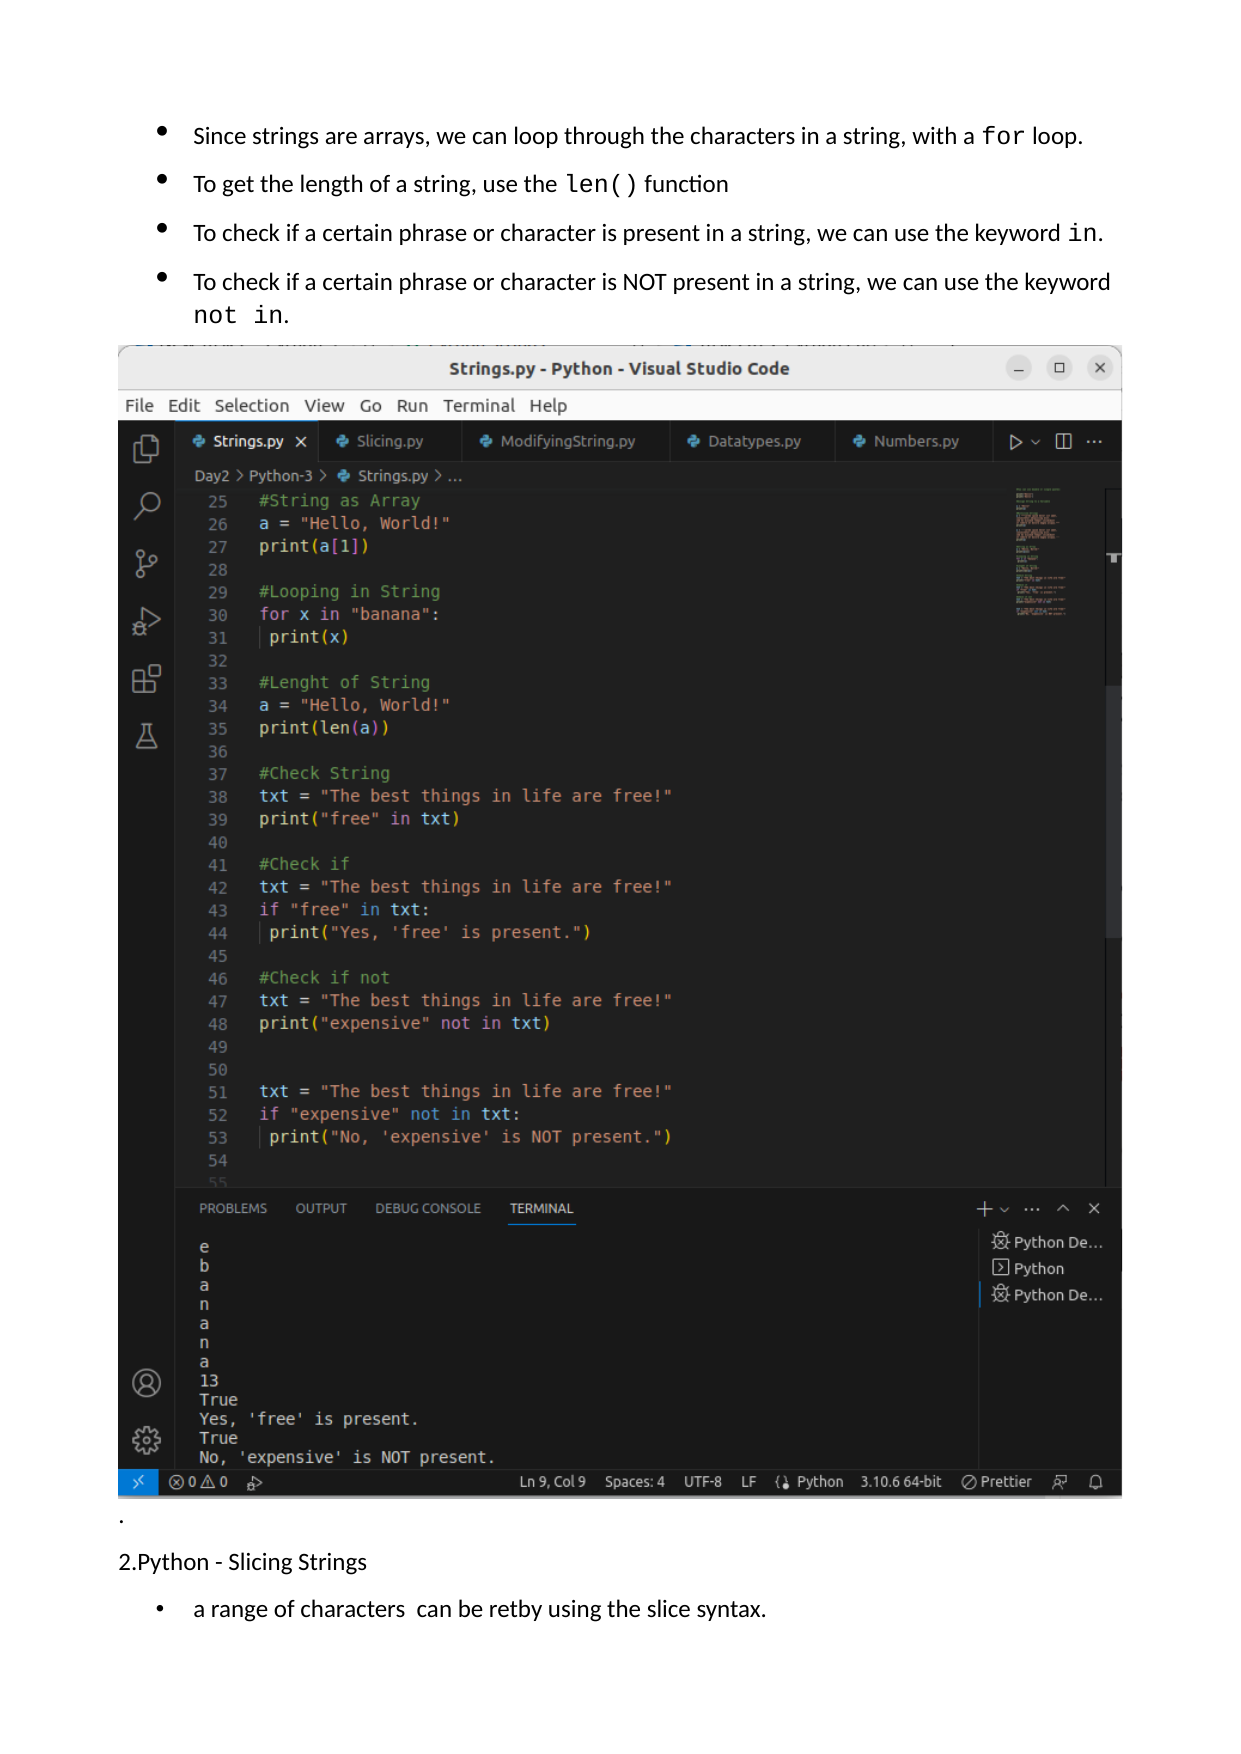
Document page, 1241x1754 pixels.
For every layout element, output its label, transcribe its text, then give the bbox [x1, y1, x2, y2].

list a range of characters can be retby using the slice syntax. [156, 1591, 1122, 1624]
list To get the length of a string, use the len() function [156, 167, 1122, 201]
list To check if a certain phrase or character is NOT present in a string, we can use the keyword not in. [156, 264, 1122, 331]
picture [118, 345, 1123, 1499]
list To check if a certain phrase or character is present in a string, we can use the keyword in. [156, 215, 1122, 249]
text 2.Python - Slicing Strings [118, 1544, 1122, 1577]
text . [118, 1499, 1122, 1529]
list Since strings are arrays, we can loop through the characters in a string, with a for loop. [156, 118, 1122, 152]
